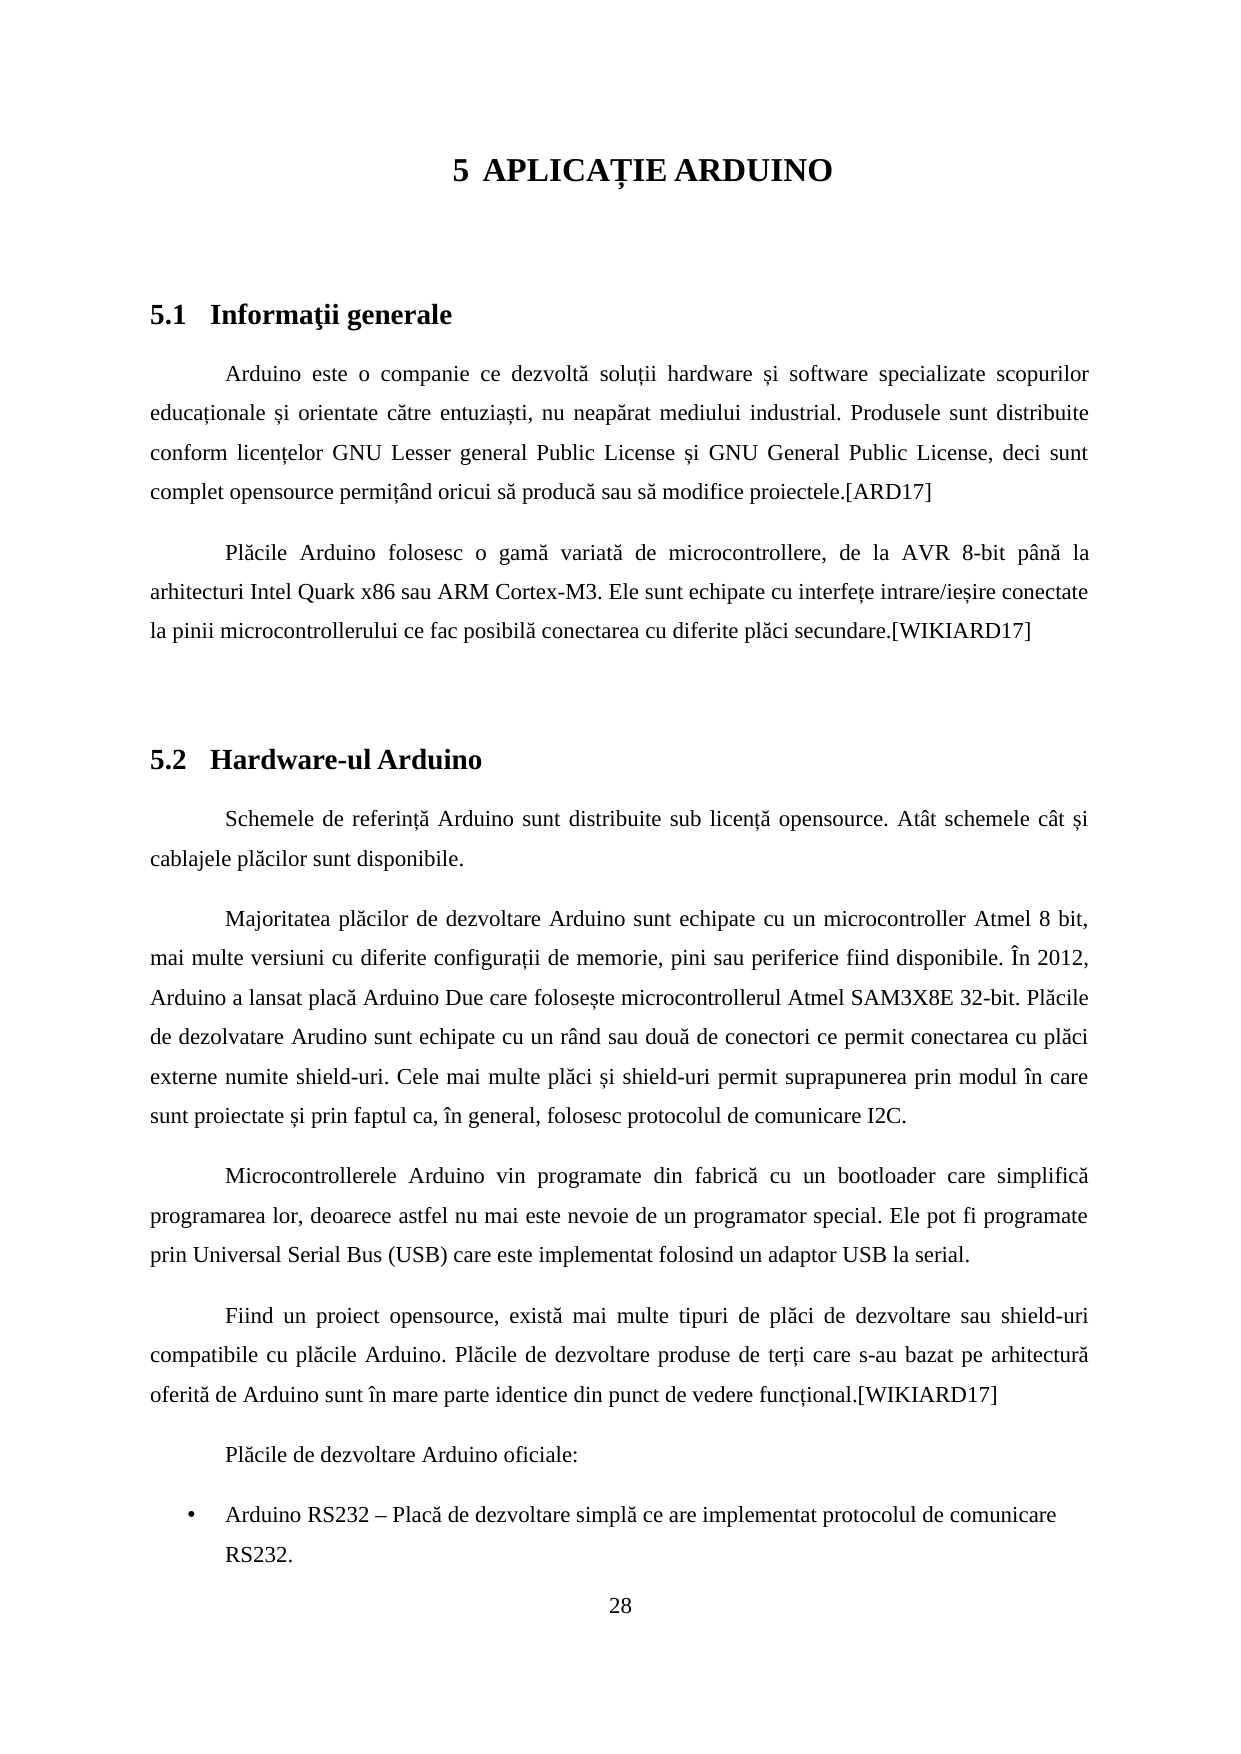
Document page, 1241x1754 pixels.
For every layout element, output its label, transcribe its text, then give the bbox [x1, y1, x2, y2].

list Arduino RS232 – Placă de dezvoltare simplă ce are implementat protocolul de comunicare RS232. [187, 1501, 1091, 1567]
text Schemele de referință Arduino sunt distribuite sub licență opensource. Atât schemele cât și cablajele plăcilor sunt disponibile. [150, 805, 1091, 871]
subtitle Informaţii generale [150, 297, 1091, 331]
text Microcontrollerele Arduino vin programate din fabrică cu un bootloader care simplifică programarea lor, deoarece astfel nu mai este nevoie de un programator special. Ele pot fi programate prin Universal Serial Bus (USB) care este implementat folosind un adaptor USB la serial. [150, 1163, 1091, 1268]
subtitle Hardware-ul Arduino [150, 742, 1091, 776]
text Majoritatea plăcilor de dezvoltare Arduino sunt echipate cu un microcontroller Atmel 8 bit, mai multe versiuni cu diferite configurații de memorie, pini sau periferice fiind disponibile. În 2012, Arduino a lansat placă Arduino Due care folosește microcontrollerul Atmel SAM3X8E 32-bit. Plăcile de dezolvatare Arudino sunt echipate cu un rând sau două de conectori ce permit conectarea cu plăci externe numite shield-uri. Cele mai multe plăci și shield-uri permit suprapunerea prin modul în care sunt proiectate și prin faptul ca, în general, folosesc protocolul de comunicare I2C. [150, 905, 1091, 1129]
text Fiind un proiect opensource, există mai multe tipuri de plăci de dezvoltare sau shield-uri compatibile cu plăcile Arduino. Plăcile de dezvoltare produse de terți care s-au bazat pe arhitectură oferită de Arduino sunt în mare parte identice din punct de vedere funcțional.[WIKIARD17] [150, 1302, 1091, 1407]
text Plăcile Arduino folosesc o gamă variată de microcontrollere, de la AVR 8-bit până la arhitecturi Intel Quark x86 sau ARM Cortex-M3. Ele sunt echipate cu interfețe intrare/ieșire conectate la pinii microcontrollerului ce fac posibilă conectarea cu diferite plăci secundare.[WIKIARD17] [150, 538, 1091, 644]
text Arduino este o companie ce dezvoltă soluții hardware și software specializate scopurilor educaționale și orientate către entuziaști, nu neapărat mediului industrial. Produsele sunt distribuite conform licențelor GNU Lesser general Public License și GNU General Public License, deci sunt complet opensource permițând oricui să producă sau să modifice proiectele.[ARD17] [150, 360, 1091, 504]
text Plăcile de dezvoltare Arduino oficiale: [150, 1441, 1091, 1467]
subtitle Aplicație Arduino [195, 150, 1091, 188]
